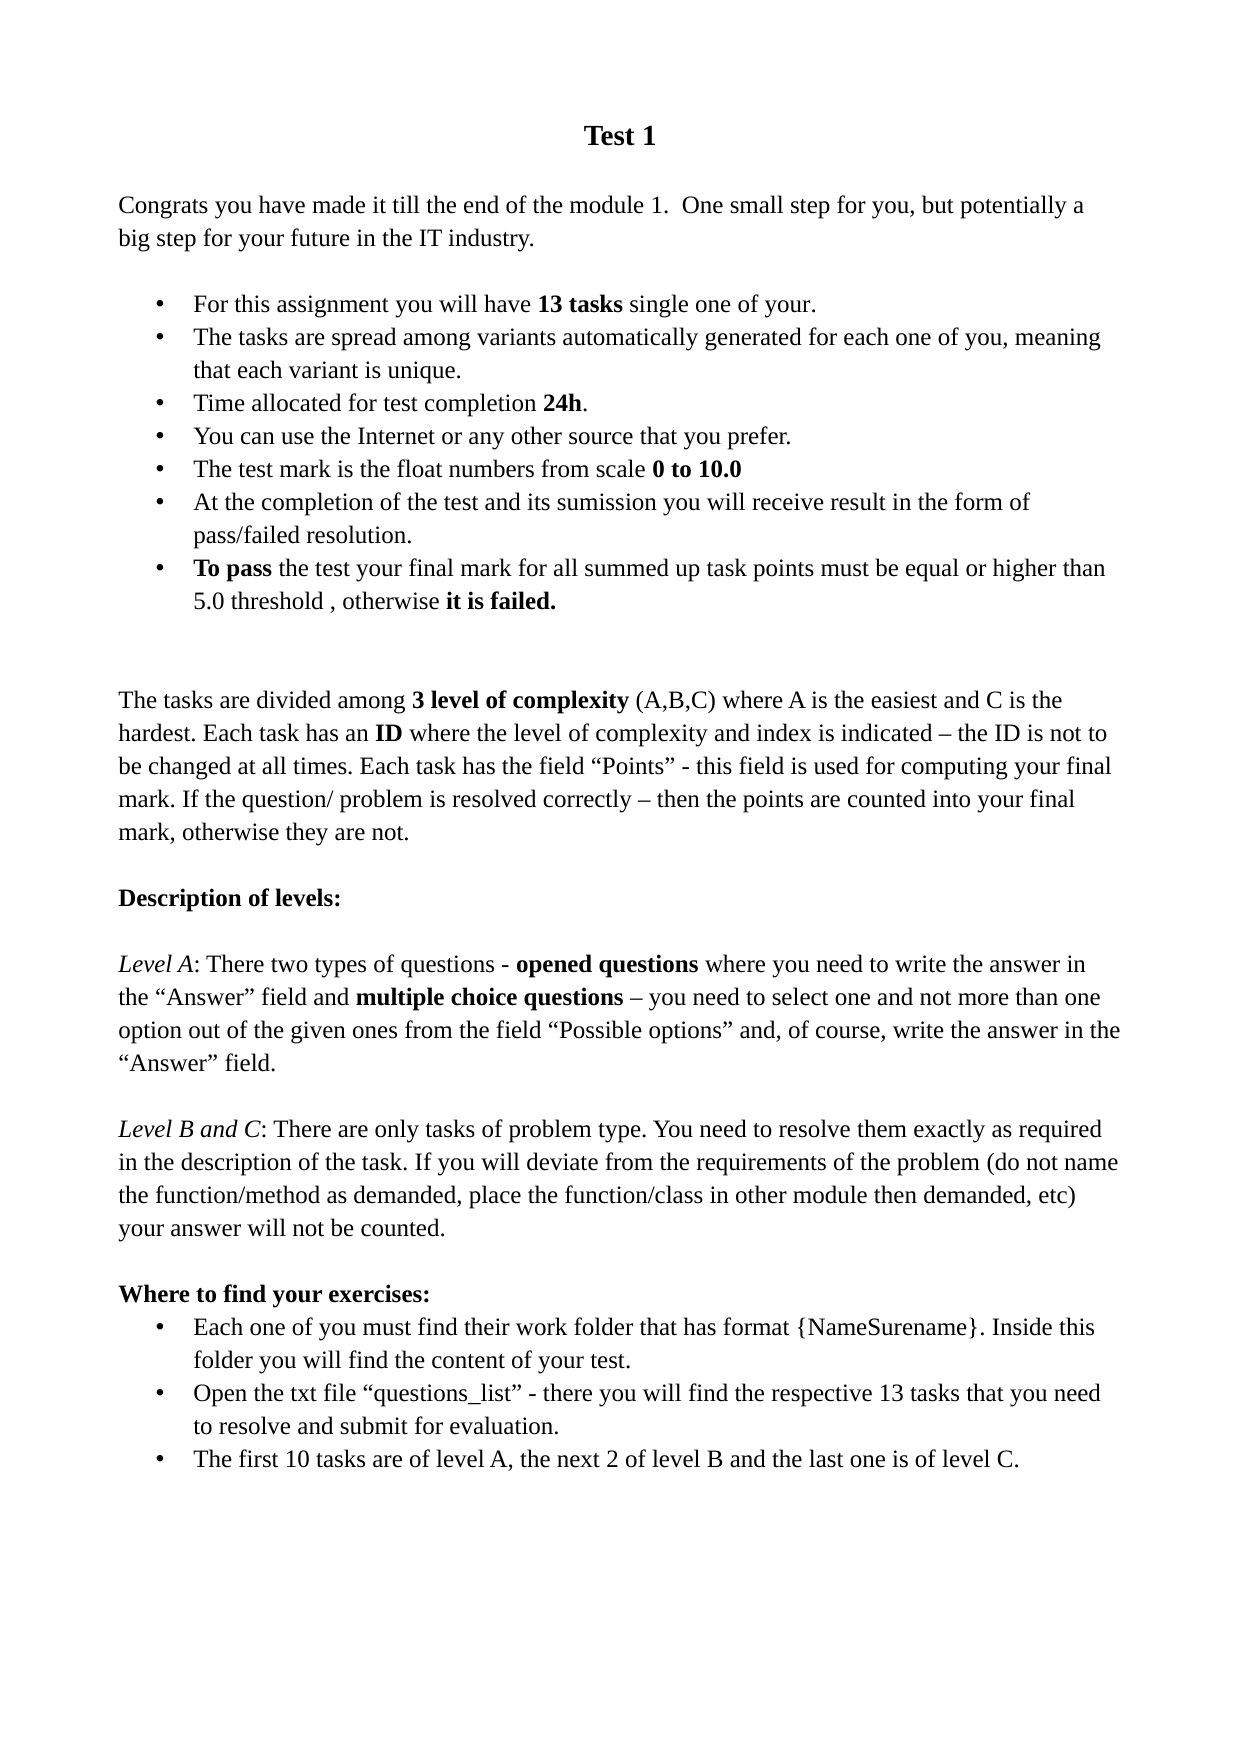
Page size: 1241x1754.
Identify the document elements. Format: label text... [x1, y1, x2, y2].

list The tasks are spread among variants automatically generated for each one of you, meaning that each variant is unique. [156, 322, 1122, 383]
text Level A: There two types of questions - opened questions where you need to write the answer in the “Answer” field and multiple choice questions – you need to select one and not more than one option out of the given ones from the field “Possible options” and, of course, write the answer in the “Answer” field. [118, 949, 1122, 1077]
text Level B and C: There are only tasks of problem type. You need to resolve them exactly as required in the description of the task. If you will deviate from the requirements of the problem (do not name the function/method as demanded, place the function/class in other module then demanded, etc) your answer will not be counted. [118, 1114, 1122, 1242]
list For this assignment you will have 13 tasks single one of your. [156, 289, 1122, 317]
list Open the txt file “questions_list” - there you will find the respective 13 tasks that you need to resolve and submit for evaluation. [156, 1378, 1122, 1440]
list Each one of you must find their work folder that has format {NameSurename}. Inside this folder you will find the content of your test. [156, 1312, 1122, 1374]
text The tasks are divided among 3 level of complexity (A,B,C) where A is the easiest and C is the hardest. Each task has an ID where the level of complexity and index is indicated – the ID is not to be changed at all times. Each task has the field “Points” - this field is used for computing your final mark. If the question/ problem is resolved correctly – then the points are counted into your final mark, otherwise they are not. [118, 685, 1122, 846]
list At the completion of the test and its sumission you will receive result in the form of pass/failed resolution. [156, 487, 1122, 549]
text Congrats you have made it till the end of the module 1. One small step for you, but potentially a big step for your future in the IT industry. [118, 190, 1122, 251]
text Where to find your exercises: [118, 1279, 1122, 1308]
list The first 10 tasks are of level A, the next 2 of level B and the last one is of level C. [156, 1444, 1122, 1473]
list You can use the Internet or any other source that you prefer. [156, 421, 1122, 449]
list The test mark is the float numbers from scale 0 to 10.0 [156, 454, 1122, 483]
text Test 1 [118, 118, 1122, 152]
list To pass the test your final mark for all summed up task points must be equal or higher than 5.0 threshold , otherwise it is failed. [156, 553, 1122, 615]
list Time allocated for test completion 24h. [156, 388, 1122, 417]
text Description of levels: [118, 883, 1122, 912]
